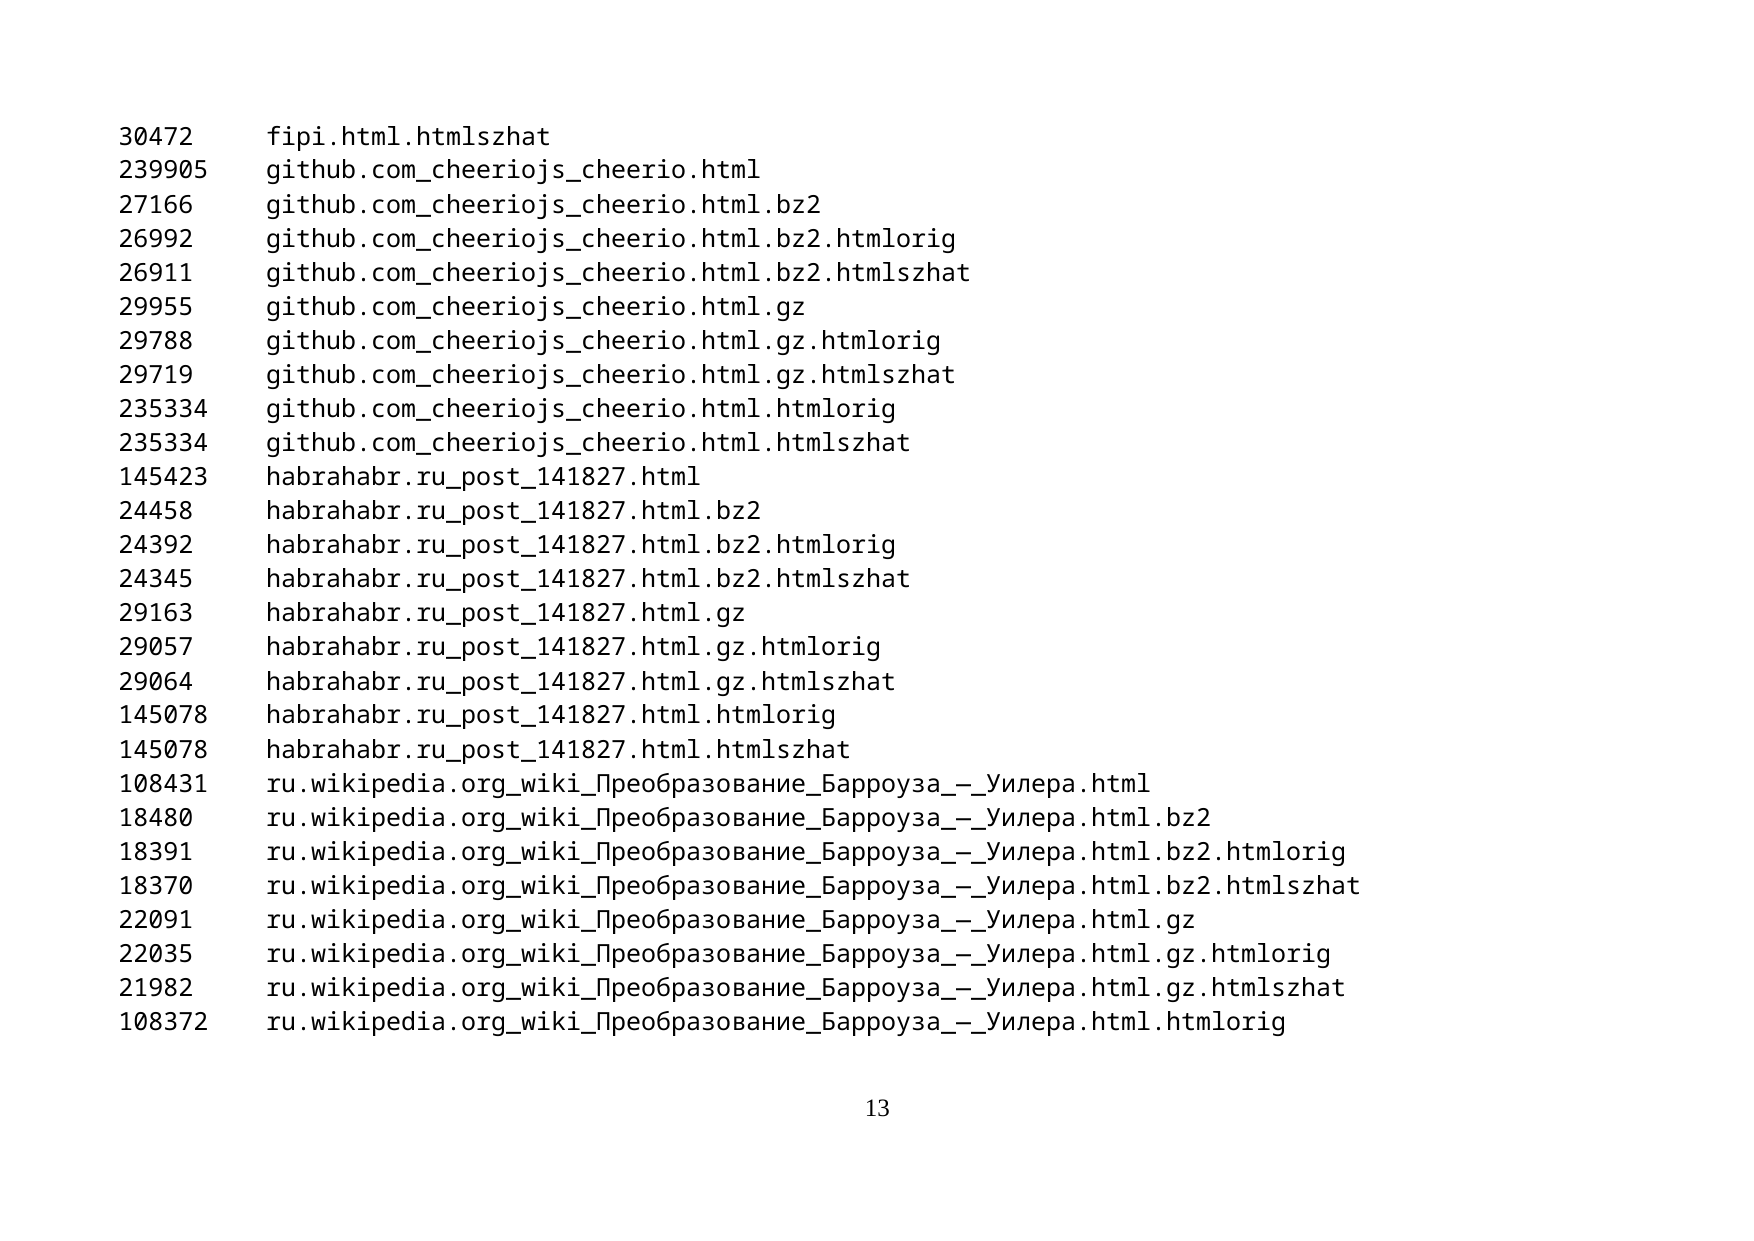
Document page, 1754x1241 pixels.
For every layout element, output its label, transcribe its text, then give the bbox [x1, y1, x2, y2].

text 22091 ru.wikipedia.org_wiki_Преобразование_Барроуза_—_Уилера.html.gz [118, 902, 1636, 936]
text 21982 ru.wikipedia.org_wiki_Преобразование_Барроуза_—_Уилера.html.gz.htmlszhat [118, 970, 1636, 1004]
text 239905 github.com_cheeriojs_cheerio.html [118, 152, 1636, 186]
text 235334 github.com_cheeriojs_cheerio.html.htmlorig [118, 391, 1636, 425]
text 24345 habrahabr.ru_post_141827.html.bz2.htmlszhat [118, 561, 1636, 595]
text 29788 github.com_cheeriojs_cheerio.html.gz.htmlorig [118, 322, 1636, 357]
text 29719 github.com_cheeriojs_cheerio.html.gz.htmlszhat [118, 357, 1636, 391]
text 29064 habrahabr.ru_post_141827.html.gz.htmlszhat [118, 663, 1636, 697]
text 235334 github.com_cheeriojs_cheerio.html.htmlszhat [118, 425, 1636, 459]
text 145423 habrahabr.ru_post_141827.html [118, 459, 1636, 493]
text 27166 github.com_cheeriojs_cheerio.html.bz2 [118, 186, 1636, 220]
text 18480 ru.wikipedia.org_wiki_Преобразование_Барроуза_—_Уилера.html.bz2 [118, 799, 1636, 833]
text 26992 github.com_cheeriojs_cheerio.html.bz2.htmlorig [118, 220, 1636, 254]
text 145078 habrahabr.ru_post_141827.html.htmlszhat [118, 731, 1636, 765]
text 24392 habrahabr.ru_post_141827.html.bz2.htmlorig [118, 527, 1636, 561]
text 24458 habrahabr.ru_post_141827.html.bz2 [118, 493, 1636, 527]
text 22035 ru.wikipedia.org_wiki_Преобразование_Барроуза_—_Уилера.html.gz.htmlorig [118, 936, 1636, 970]
text 30472 fipi.html.htmlszhat [118, 118, 1636, 152]
text 29955 github.com_cheeriojs_cheerio.html.gz [118, 288, 1636, 322]
text 18391 ru.wikipedia.org_wiki_Преобразование_Барроуза_—_Уилера.html.bz2.htmlorig [118, 833, 1636, 867]
text 18370 ru.wikipedia.org_wiki_Преобразование_Барроуза_—_Уилера.html.bz2.htmlszhat [118, 867, 1636, 902]
text 26911 github.com_cheeriojs_cheerio.html.bz2.htmlszhat [118, 254, 1636, 288]
text 108372 ru.wikipedia.org_wiki_Преобразование_Барроуза_—_Уилера.html.htmlorig [118, 1004, 1636, 1038]
text 29163 habrahabr.ru_post_141827.html.gz [118, 595, 1636, 629]
text 29057 habrahabr.ru_post_141827.html.gz.htmlorig [118, 629, 1636, 663]
text 145078 habrahabr.ru_post_141827.html.htmlorig [118, 697, 1636, 731]
text 108431 ru.wikipedia.org_wiki_Преобразование_Барроуза_—_Уилера.html [118, 765, 1636, 799]
